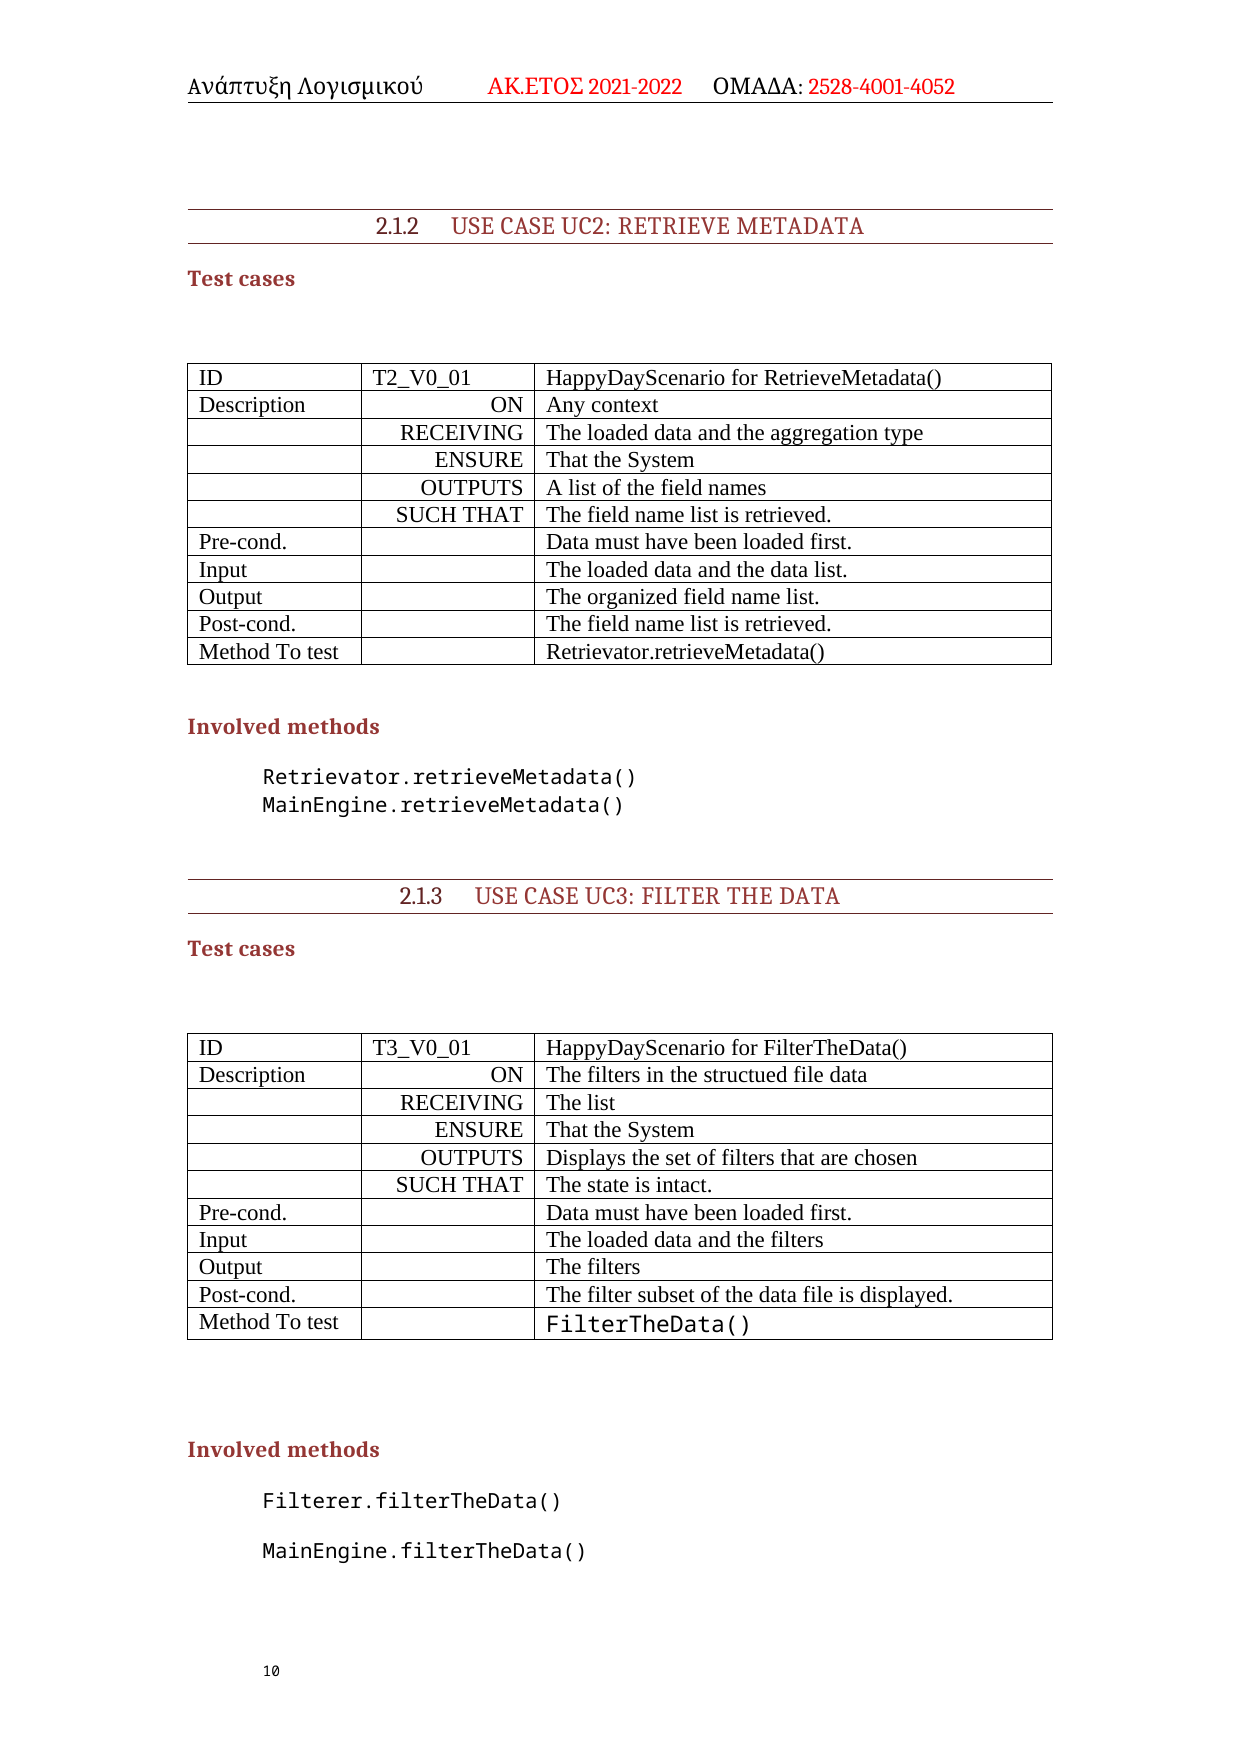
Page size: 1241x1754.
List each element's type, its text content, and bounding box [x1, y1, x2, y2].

table_cell [362, 1308, 534, 1339]
table_cell ON [362, 1062, 534, 1088]
table_cell Output [188, 1253, 361, 1280]
table_cell Pre-cond. [188, 528, 361, 555]
text Retrievator.retrieveMetadata() [187, 762, 1053, 791]
table_cell [188, 419, 361, 445]
table_cell ENSURE [362, 446, 534, 472]
table_cell Method To test [188, 638, 361, 664]
table_cell FilterTheData() [535, 1308, 1052, 1339]
table_cell [188, 1116, 361, 1143]
table_cell OUTPUTS [362, 474, 534, 500]
table_cell [362, 1253, 534, 1280]
table_cell Pre-cond. [188, 1199, 361, 1225]
table_cell The state is intact. [535, 1171, 1052, 1197]
table_header HappyDayScenario for RetrieveMetadata() [535, 364, 1051, 390]
text Test cases [187, 936, 1053, 963]
table_cell [188, 474, 361, 500]
table_cell Retrievator.retrieveMetadata() [535, 638, 1051, 664]
table_cell Description [188, 1062, 361, 1088]
table_cell Post-cond. [188, 611, 361, 637]
table_cell The filters [535, 1253, 1052, 1280]
table_cell The loaded data and the filters [535, 1226, 1052, 1252]
text MainEngine.filterTheData() [187, 1536, 1053, 1565]
table_cell [362, 1199, 534, 1225]
table_cell OUTPUTS [362, 1144, 534, 1170]
table_cell RECEIVING [362, 1089, 534, 1115]
table_cell Method To test [188, 1308, 361, 1339]
table_cell [362, 583, 534, 609]
text Filterer.filterTheData() [187, 1486, 1053, 1514]
table_cell The loaded data and the data list. [535, 556, 1051, 582]
subtitle Use case UC2: Retrieve metadata [187, 210, 1053, 244]
table_cell [362, 1281, 534, 1307]
table_cell RECEIVING [362, 419, 534, 445]
table_cell The list [535, 1089, 1052, 1115]
table_cell Displays the set of filters that are chosen [535, 1144, 1052, 1170]
table_cell That the System [535, 1116, 1052, 1143]
table_cell [362, 556, 534, 582]
text Involved methods [187, 1437, 1053, 1464]
table_cell The filters in the structued file data [535, 1062, 1052, 1088]
table_cell The filter subset of the data file is displayed. [535, 1281, 1052, 1307]
table_cell Post-cond. [188, 1281, 361, 1307]
table_cell Output [188, 583, 361, 609]
table_cell The loaded data and the aggregation type [535, 419, 1051, 445]
table_header T2_V0_01 [362, 364, 534, 390]
table_cell The organized field name list. [535, 583, 1051, 609]
table_cell Any context [535, 391, 1051, 418]
table_cell A list of the field names [535, 474, 1051, 500]
table_cell Data must have been loaded first. [535, 1199, 1052, 1225]
table_cell SUCH THAT [362, 1171, 534, 1197]
text Involved methods [187, 714, 1053, 740]
table_cell That the System [535, 446, 1051, 472]
text Test cases [187, 266, 1053, 292]
table_cell The field name list is retrieved. [535, 501, 1051, 527]
table_cell Input [188, 556, 361, 582]
table_cell The field name list is retrieved. [535, 611, 1051, 637]
table_cell [188, 1171, 361, 1197]
table_cell SUCH THAT [362, 501, 534, 527]
subtitle Use case UC3: Filter the data [187, 880, 1053, 914]
table_cell ON [362, 391, 534, 418]
table_cell [362, 528, 534, 555]
table_header ID [188, 364, 361, 390]
table_cell Input [188, 1226, 361, 1252]
text MainEngine.retrieveMetadata() [187, 791, 1053, 819]
table_cell Data must have been loaded first. [535, 528, 1051, 555]
table_cell Description [188, 391, 361, 418]
table_cell [362, 611, 534, 637]
table_cell ENSURE [362, 1116, 534, 1143]
table_cell [188, 501, 361, 527]
table_cell [188, 1089, 361, 1115]
table_header HappyDayScenario for FilterTheData() [535, 1034, 1052, 1061]
table_header ID [188, 1034, 361, 1061]
table_cell [362, 1226, 534, 1252]
table_cell [188, 446, 361, 472]
table_cell [362, 638, 534, 664]
table_header T3_V0_01 [362, 1034, 534, 1061]
table_cell [188, 1144, 361, 1170]
